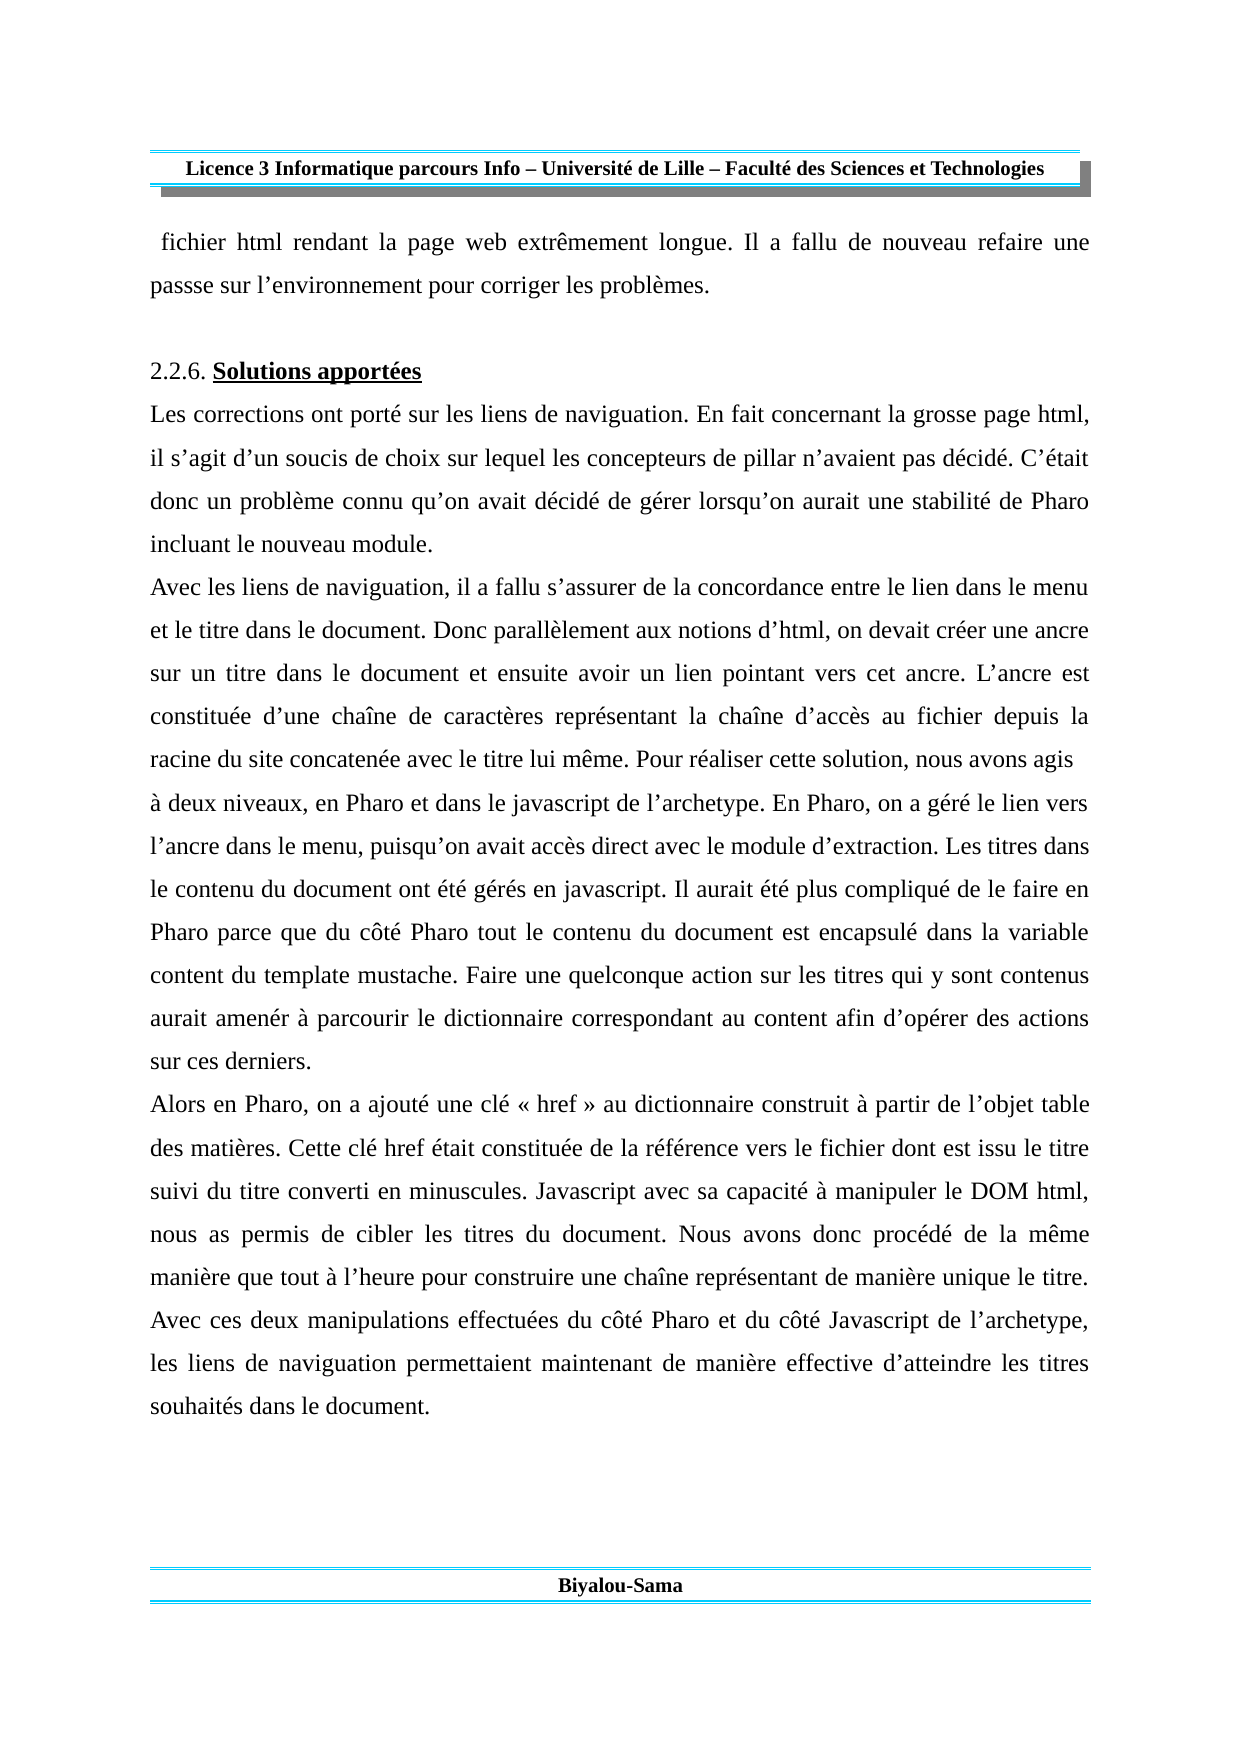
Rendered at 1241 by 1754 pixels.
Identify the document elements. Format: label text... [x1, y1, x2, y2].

text à deux niveaux, en Pharo et dans le javascript de l’archetype. En Pharo, on a géré le lien vers l’ancre dans le menu, puisqu’on avait accès direct avec le module d’extraction. Les titres dans le contenu du document ont été gérés en javascript. Il aurait été plus compliqué de le faire en Pharo parce que du côté Pharo tout le contenu du document est encapsulé dans la variable content du template mustache. Faire une quelconque action sur les titres qui y sont contenus aurait amenér à parcourir le dictionnaire correspondant au content afin d’opérer des actions sur ces derniers. [150, 788, 1091, 1075]
text Les corrections ont porté sur les liens de naviguation. En fait concernant la grosse page html, il s’agit d’un soucis de choix sur lequel les concepteurs de pillar n’avaient pas décidé. C’était donc un problème connu qu’on avait décidé de gérer lorsqu’on aurait une stabilité de Pharo incluant le nouveau module. [150, 399, 1091, 558]
text Alors en Pharo, on a ajouté une clé « href » au dictionnaire construit à partir de l’objet table des matières. Cette clé href était constituée de la référence vers le fichier dont est issu le titre suivi du titre converti en minuscules. Javascript avec sa capacité à manipuler le DOM html, nous as permis de cibler les titres du document. Nous avons donc procédé de la même manière que tout à l’heure pour construire une chaîne représentant de manière unique le titre. Avec ces deux manipulations effectuées du côté Pharo et du côté Javascript de l’archetype, les liens de naviguation permettaient maintenant de manière effective d’atteindre les titres souhaités dans le document. [150, 1089, 1091, 1420]
text Avec les liens de naviguation, il a fallu s’assurer de la concordance entre le lien dans le menu et le titre dans le document. Donc parallèlement aux notions d’html, on devait créer une ancre sur un titre dans le document et ensuite avoir un lien pointant vers cet ancre. L’ancre est constituée d’une chaîne de caractères représentant la chaîne d’accès au fichier depuis la racine du site concatenée avec le titre lui même. Pour réaliser cette solution, nous avons agis [150, 572, 1091, 773]
text fichier html rendant la page web extrêmement longue. Il a fallu de nouveau refaire une passse sur l’environnement pour corriger les problèmes. [150, 227, 1091, 299]
text 2.2.6. Solutions apportées [150, 356, 1091, 385]
